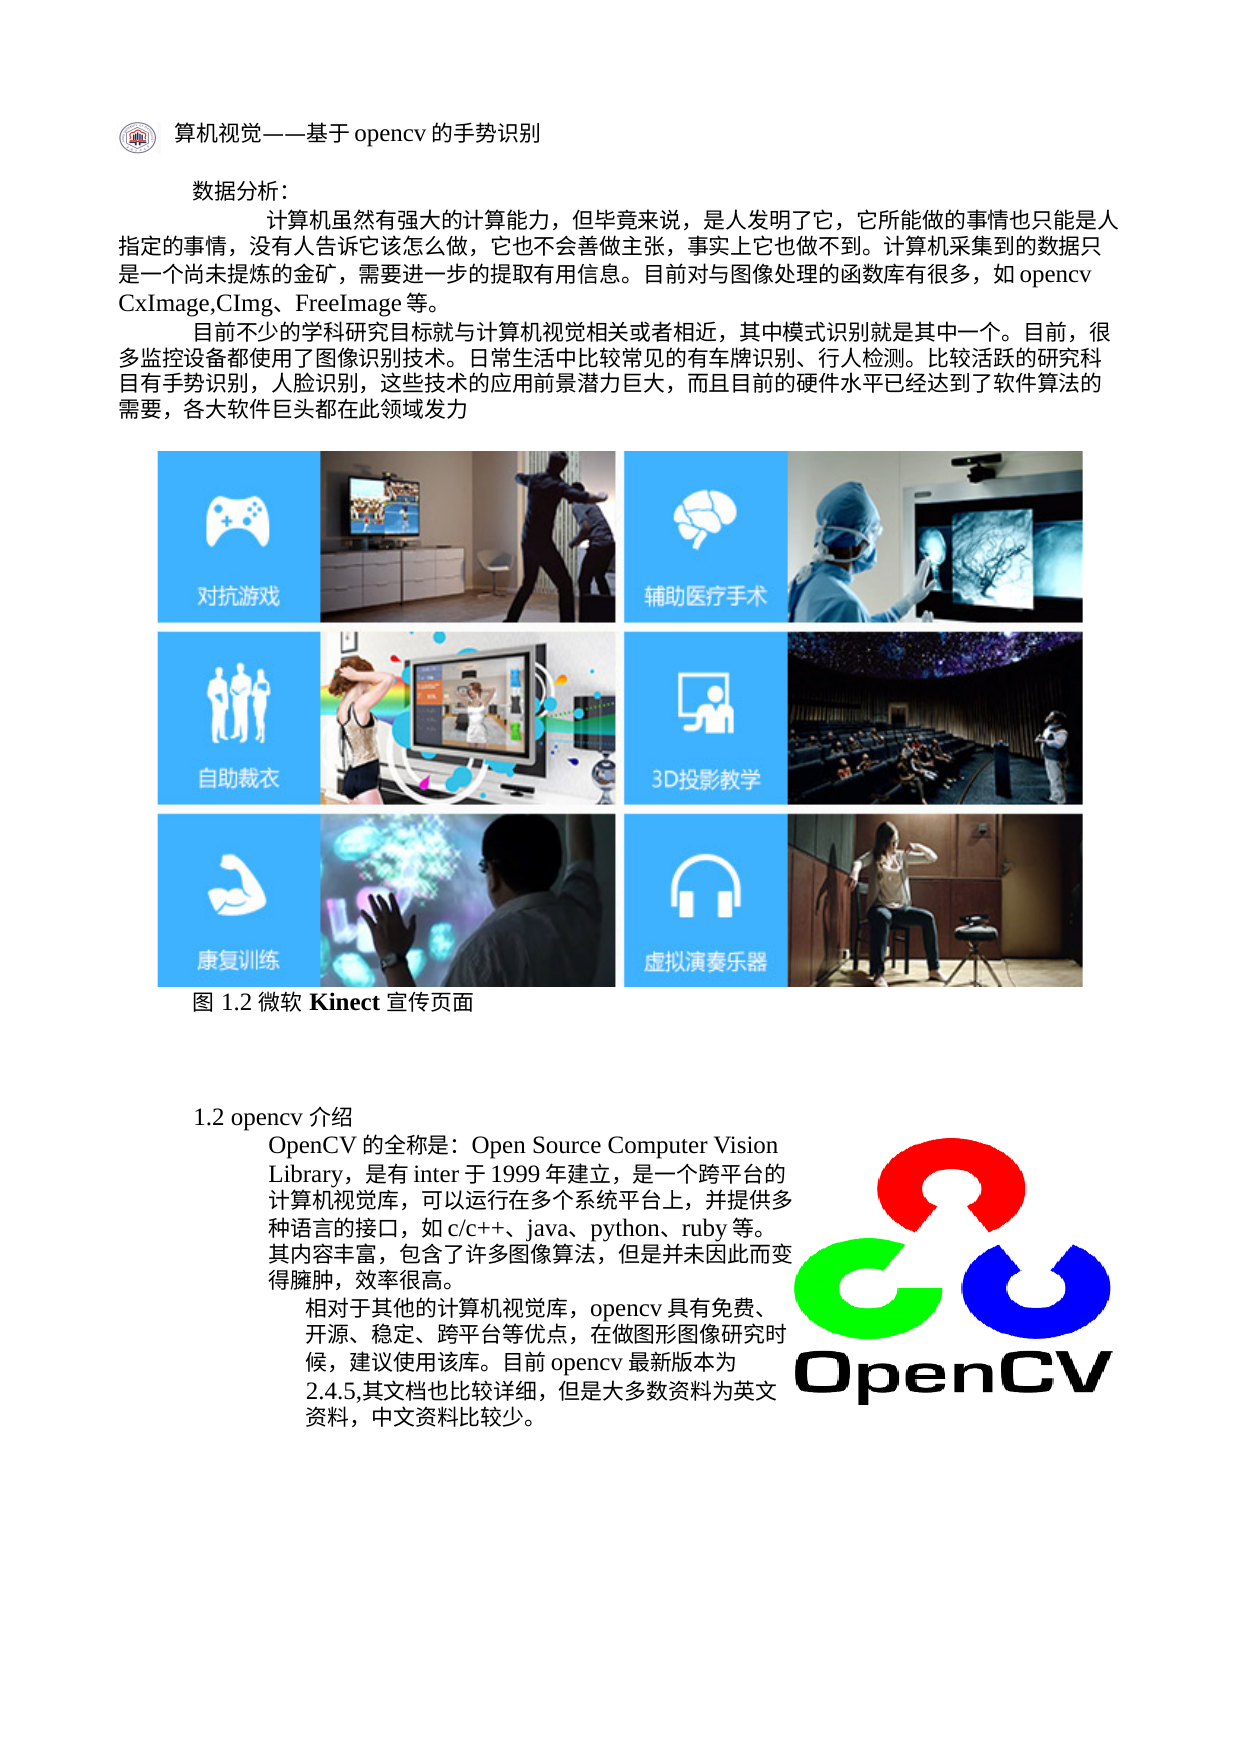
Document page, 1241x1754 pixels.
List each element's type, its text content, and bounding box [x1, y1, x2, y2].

picture [157, 451, 1083, 987]
list OpenCV的全称是：Open Source Computer Vision Library，是有inter于1999年建立，是一个跨平台的计算机视觉库，可以运行在多个系统平台上，并提供多种语言的接口，如c/c++、java、python、ruby等。其内容丰富，包含了许多图像算法，但是并未因此而变得臃肿，效率很高。 [231, 1130, 1122, 1293]
list 相对于其他的计算机视觉库，opencv具有免费、开源、稳定、跨平台等优点，在做图形图像研究时候，建议使用该库。目前opencv最新版本为2.4.5,其文档也比较详细，但是大多数资料为英文资料，中文资料比较少。 [268, 1293, 1122, 1431]
text 数据分析： [118, 176, 1122, 205]
list opencv 介绍 [193, 1102, 1122, 1130]
picture [793, 1138, 1113, 1405]
text 目前不少的学科研究目标就与计算机视觉相关或者相近，其中模式识别就是其中一个。目前，很多监控设备都使用了图像识别技术。日常生活中比较常见的有车牌识别、行人检测。比较活跃的研究科目有手势识别，人脸识别，这些技术的应用前景潜力巨大，而且目前的硬件水平已经达到了软件算法的需要，各大软件巨头都在此领域发力 [118, 317, 1122, 422]
text 计算机虽然有强大的计算能力，但毕竟来说，是人发明了它，它所能做的事情也只能是人指定的事情，没有人告诉它该怎么做，它也不会善做主张，事实上它也做不到。计算机采集到的数据只是一个尚未提炼的金矿，需要进一步的提取有用信息。目前对与图像处理的函数库有很多，如opencv CxImage,CImg、FreeImage等。 [118, 205, 1122, 317]
picture [117, 122, 161, 154]
text 图 1.2 微软 Kinect 宣传页面 [118, 451, 1122, 1015]
